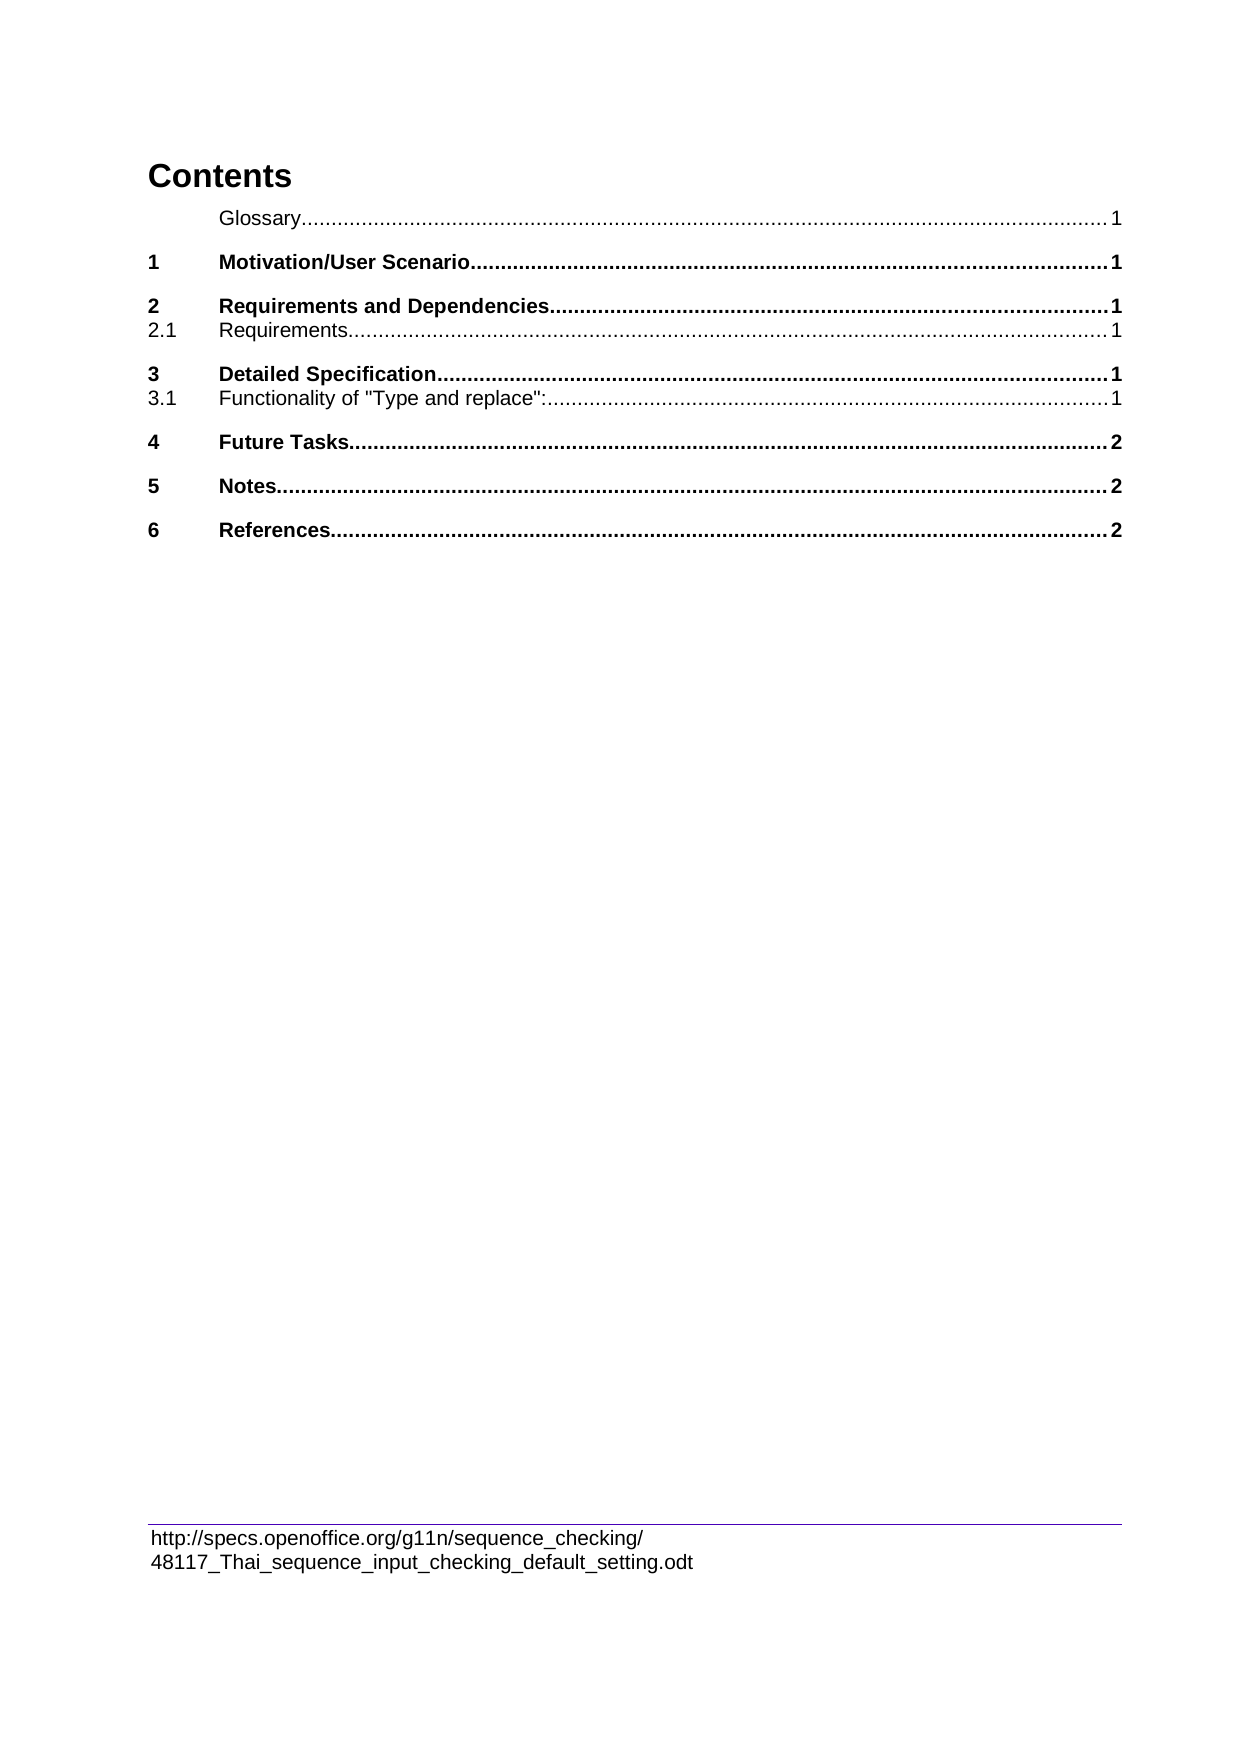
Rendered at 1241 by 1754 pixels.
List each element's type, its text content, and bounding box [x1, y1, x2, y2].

subtitle Contents [148, 157, 1122, 194]
text 5 Notes 2 [148, 474, 1122, 498]
text 3.1 Functionality of "Type and replace": 1 [148, 386, 1122, 410]
text Glossary 1 [148, 207, 1122, 230]
text 2.1 Requirements 1 [148, 318, 1122, 342]
text 1 Motivation/User Scenario 1 [148, 251, 1122, 274]
text 4 Future Tasks 2 [148, 430, 1122, 454]
text 2 Requirements and Dependencies 1 [148, 295, 1122, 318]
text 3 Detailed Specification 1 [148, 363, 1122, 386]
text 6 References 2 [148, 519, 1122, 542]
